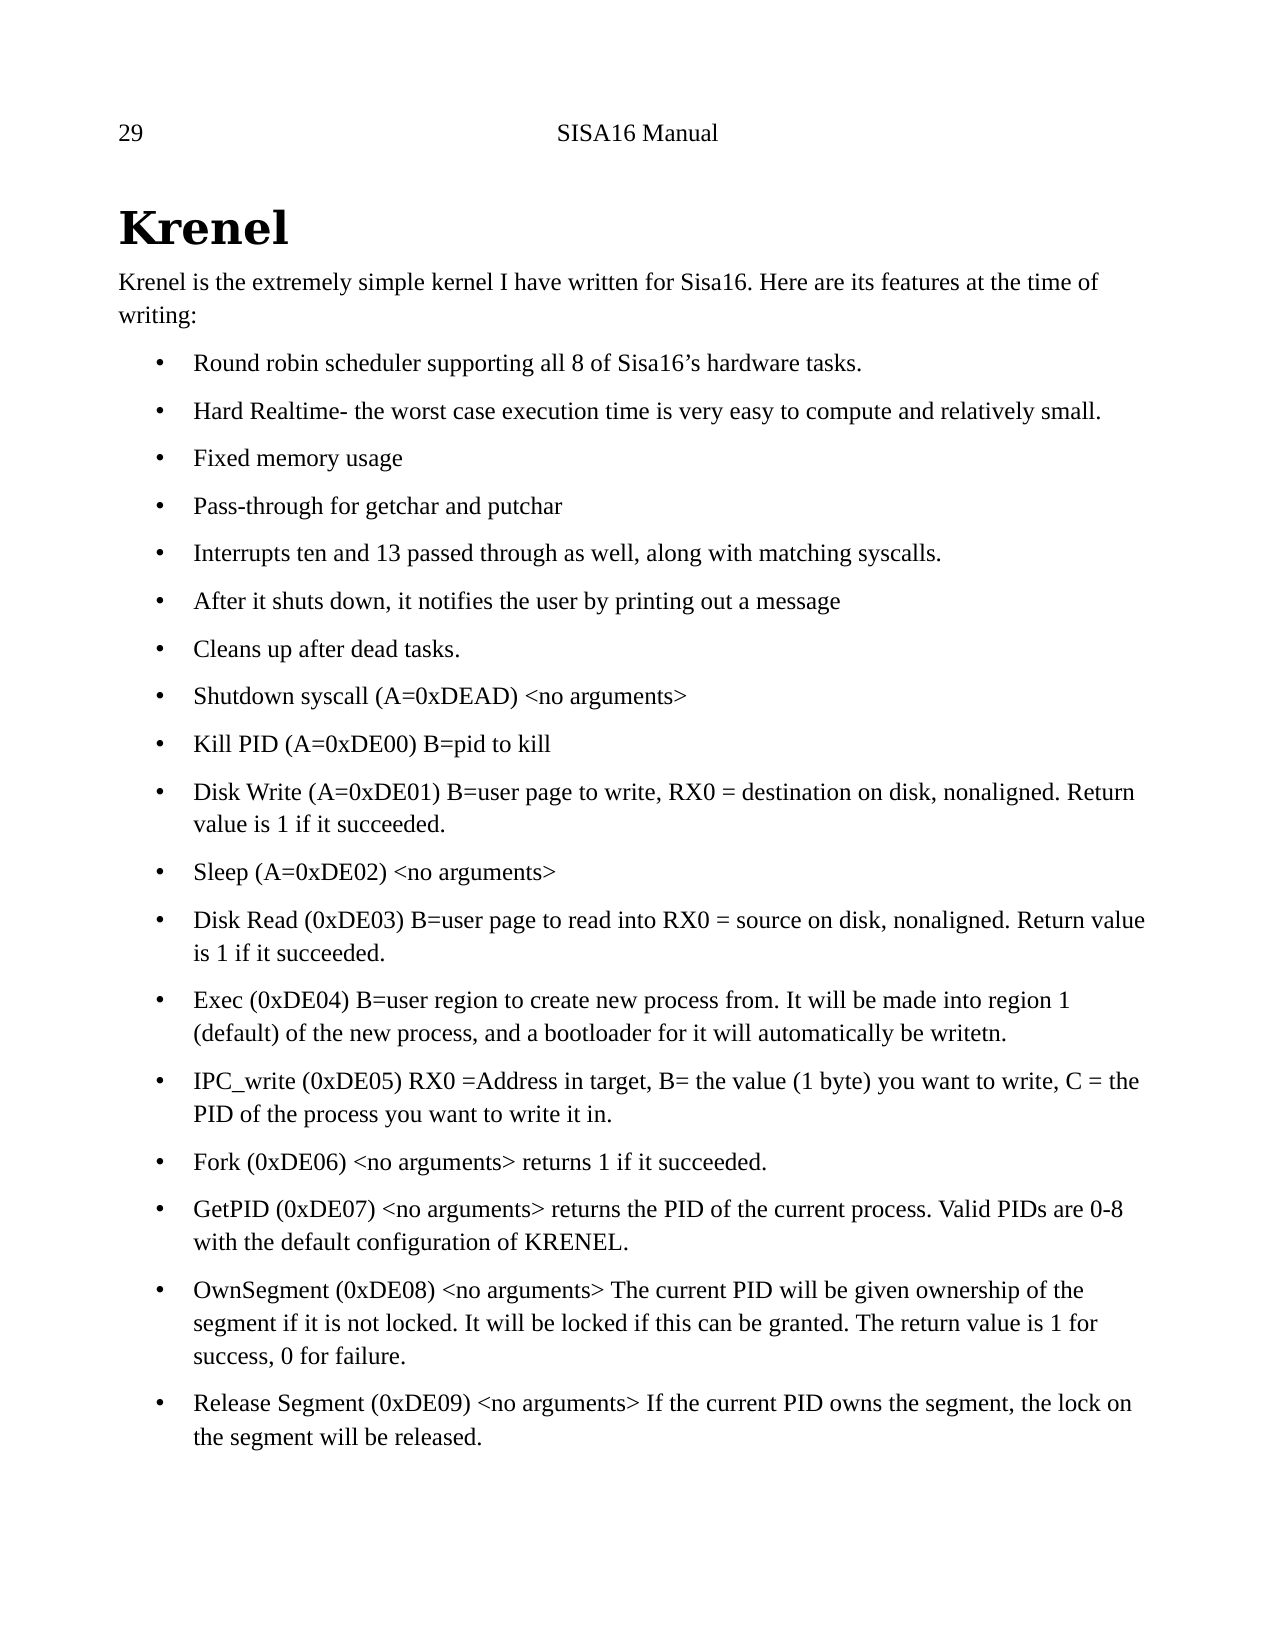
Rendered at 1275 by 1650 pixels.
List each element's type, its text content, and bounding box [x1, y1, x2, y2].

subtitle Krenel [118, 202, 1157, 255]
list Release Segment (0xDE09) <no arguments> If the current PID owns the segment, the lock on the segment will be released. [156, 1388, 1157, 1450]
list Shutdown syscall (A=0xDEAD) <no arguments> [156, 681, 1157, 710]
list Hard Realtime- the worst case execution time is very easy to compute and relatively small. [156, 396, 1157, 424]
list IPC_write (0xDE05) RX0 =Address in target, B= the value (1 byte) you want to write, C = the PID of the process you want to write it in. [156, 1066, 1157, 1128]
list Interrupts ten and 13 passed through as well, along with matching syscalls. [156, 538, 1157, 567]
list Cleans up after dead tasks. [156, 634, 1157, 662]
list Exec (0xDE04) B=user region to create new process from. It will be made into region 1 (default) of the new process, and a bootloader for it will automatically be writetn. [156, 985, 1157, 1047]
list OwnSegment (0xDE08) <no arguments> The current PID will be given ownership of the segment if it is not locked. It will be locked if this can be granted. The return value is 1 for success, 0 for failure. [156, 1275, 1157, 1370]
list Fork (0xDE06) <no arguments> returns 1 if it succeeded. [156, 1147, 1157, 1175]
list Pass-through for getchar and putchar [156, 491, 1157, 520]
list After it shuts down, it notifies the user by printing out a message [156, 586, 1157, 615]
list Fixed memory usage [156, 443, 1157, 472]
text Krenel is the extremely simple kernel I have written for Sisa16. Here are its features at the time of writing: [118, 267, 1157, 329]
list Round robin scheduler supporting all 8 of Sisa16’s hardware tasks. [156, 348, 1157, 377]
list Sleep (A=0xDE02) <no arguments> [156, 857, 1157, 886]
list Kill PID (A=0xDE00) B=pid to kill [156, 729, 1157, 758]
list Disk Read (0xDE03) B=user page to read into RX0 = source on disk, nonaligned. Return value is 1 if it succeeded. [156, 905, 1157, 967]
list Disk Write (A=0xDE01) B=user page to write, RX0 = destination on disk, nonaligned. Return value is 1 if it succeeded. [156, 777, 1157, 838]
list GetPID (0xDE07) <no arguments> returns the PID of the current process. Valid PIDs are 0-8 with the default configuration of KRENEL. [156, 1194, 1157, 1256]
